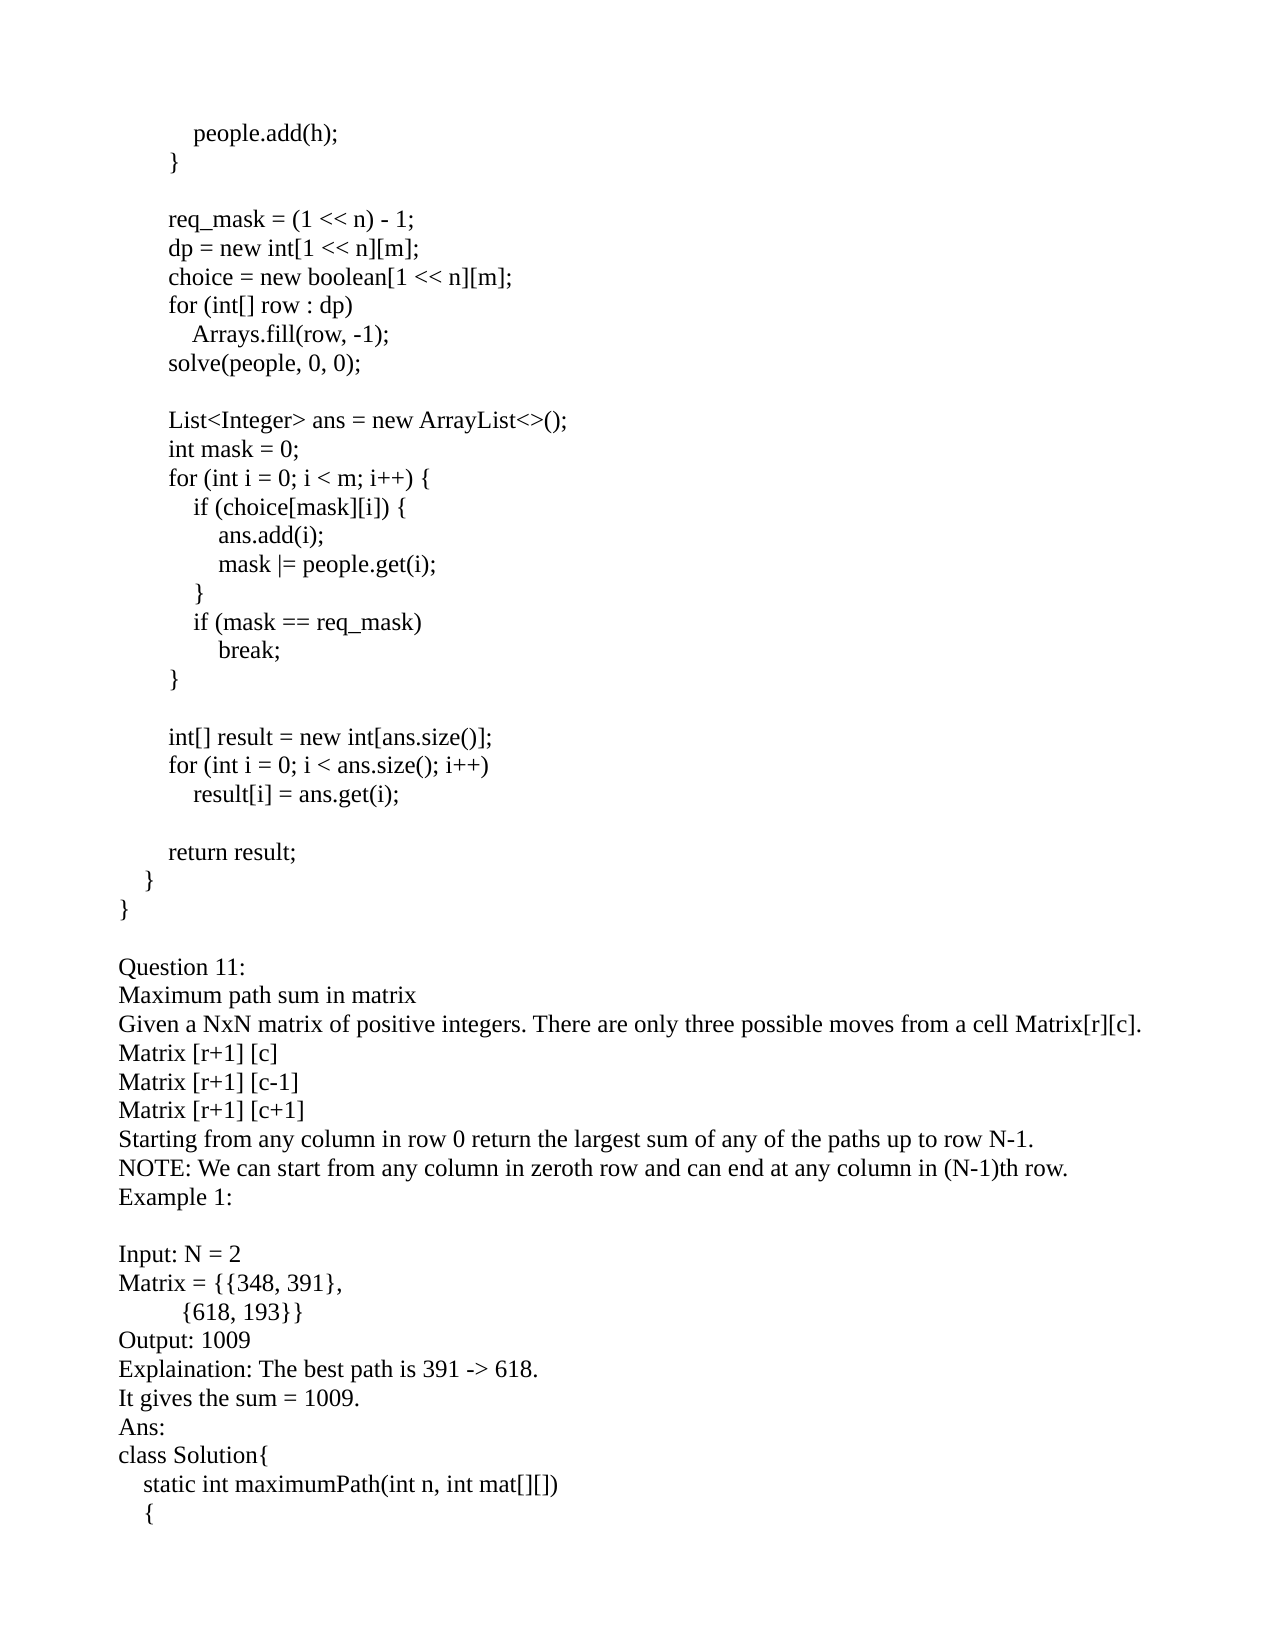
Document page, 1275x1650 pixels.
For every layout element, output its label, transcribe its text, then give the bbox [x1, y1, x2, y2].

text ans.add(i); [118, 521, 1157, 549]
text break; [118, 636, 1157, 664]
text Starting from any column in row 0 return the largest sum of any of the paths up to row N-1. [118, 1124, 1157, 1153]
text } [118, 664, 1157, 693]
text {618, 193}} [118, 1297, 1157, 1326]
text dp = new int[1 << n][m]; [118, 233, 1157, 262]
text if (choice[mask][i]) { [118, 492, 1157, 521]
text solve(people, 0, 0); [118, 348, 1157, 377]
text class Solution{ [118, 1441, 1157, 1469]
text { [118, 1498, 1157, 1527]
text It gives the sum = 1009. [118, 1383, 1157, 1412]
text Given a NxN matrix of positive integers. There are only three possible moves from a cell Matrix[r][c]. [118, 1009, 1157, 1038]
text Output: 1009 [118, 1326, 1157, 1354]
text choice = new boolean[1 << n][m]; [118, 262, 1157, 291]
text people.add(h); [118, 118, 1157, 147]
text } [118, 894, 1157, 923]
text NOTE: We can start from any column in zeroth row and can end at any column in (N-1)th row. [118, 1153, 1157, 1182]
text for (int[] row : dp) [118, 291, 1157, 319]
text Example 1: [118, 1182, 1157, 1211]
text Matrix [r+1] [c+1] [118, 1096, 1157, 1124]
text for (int i = 0; i < ans.size(); i++) [118, 751, 1157, 779]
text } [118, 866, 1157, 894]
text List<Integer> ans = new ArrayList<>(); [118, 406, 1157, 434]
text } [118, 147, 1157, 176]
text mask |= people.get(i); [118, 549, 1157, 578]
text int mask = 0; [118, 434, 1157, 463]
text Matrix [r+1] [c-1] [118, 1067, 1157, 1096]
text } [118, 578, 1157, 607]
text static int maximumPath(int n, int mat[][]) [118, 1469, 1157, 1498]
text Arrays.fill(row, -1); [118, 319, 1157, 348]
text return result; [118, 837, 1157, 866]
text Explaination: The best path is 391 -> 618. [118, 1354, 1157, 1383]
text req_mask = (1 << n) - 1; [118, 204, 1157, 233]
text Ans: [118, 1412, 1157, 1441]
text Question 11: [118, 952, 1157, 981]
text Input: N = 2 [118, 1239, 1157, 1268]
text if (mask == req_mask) [118, 607, 1157, 636]
text Matrix [r+1] [c] [118, 1038, 1157, 1067]
text result[i] = ans.get(i); [118, 779, 1157, 808]
text int[] result = new int[ans.size()]; [118, 722, 1157, 751]
text for (int i = 0; i < m; i++) { [118, 463, 1157, 492]
text Maximum path sum in matrix [118, 981, 1157, 1009]
text Matrix = {{348, 391}, [118, 1268, 1157, 1297]
